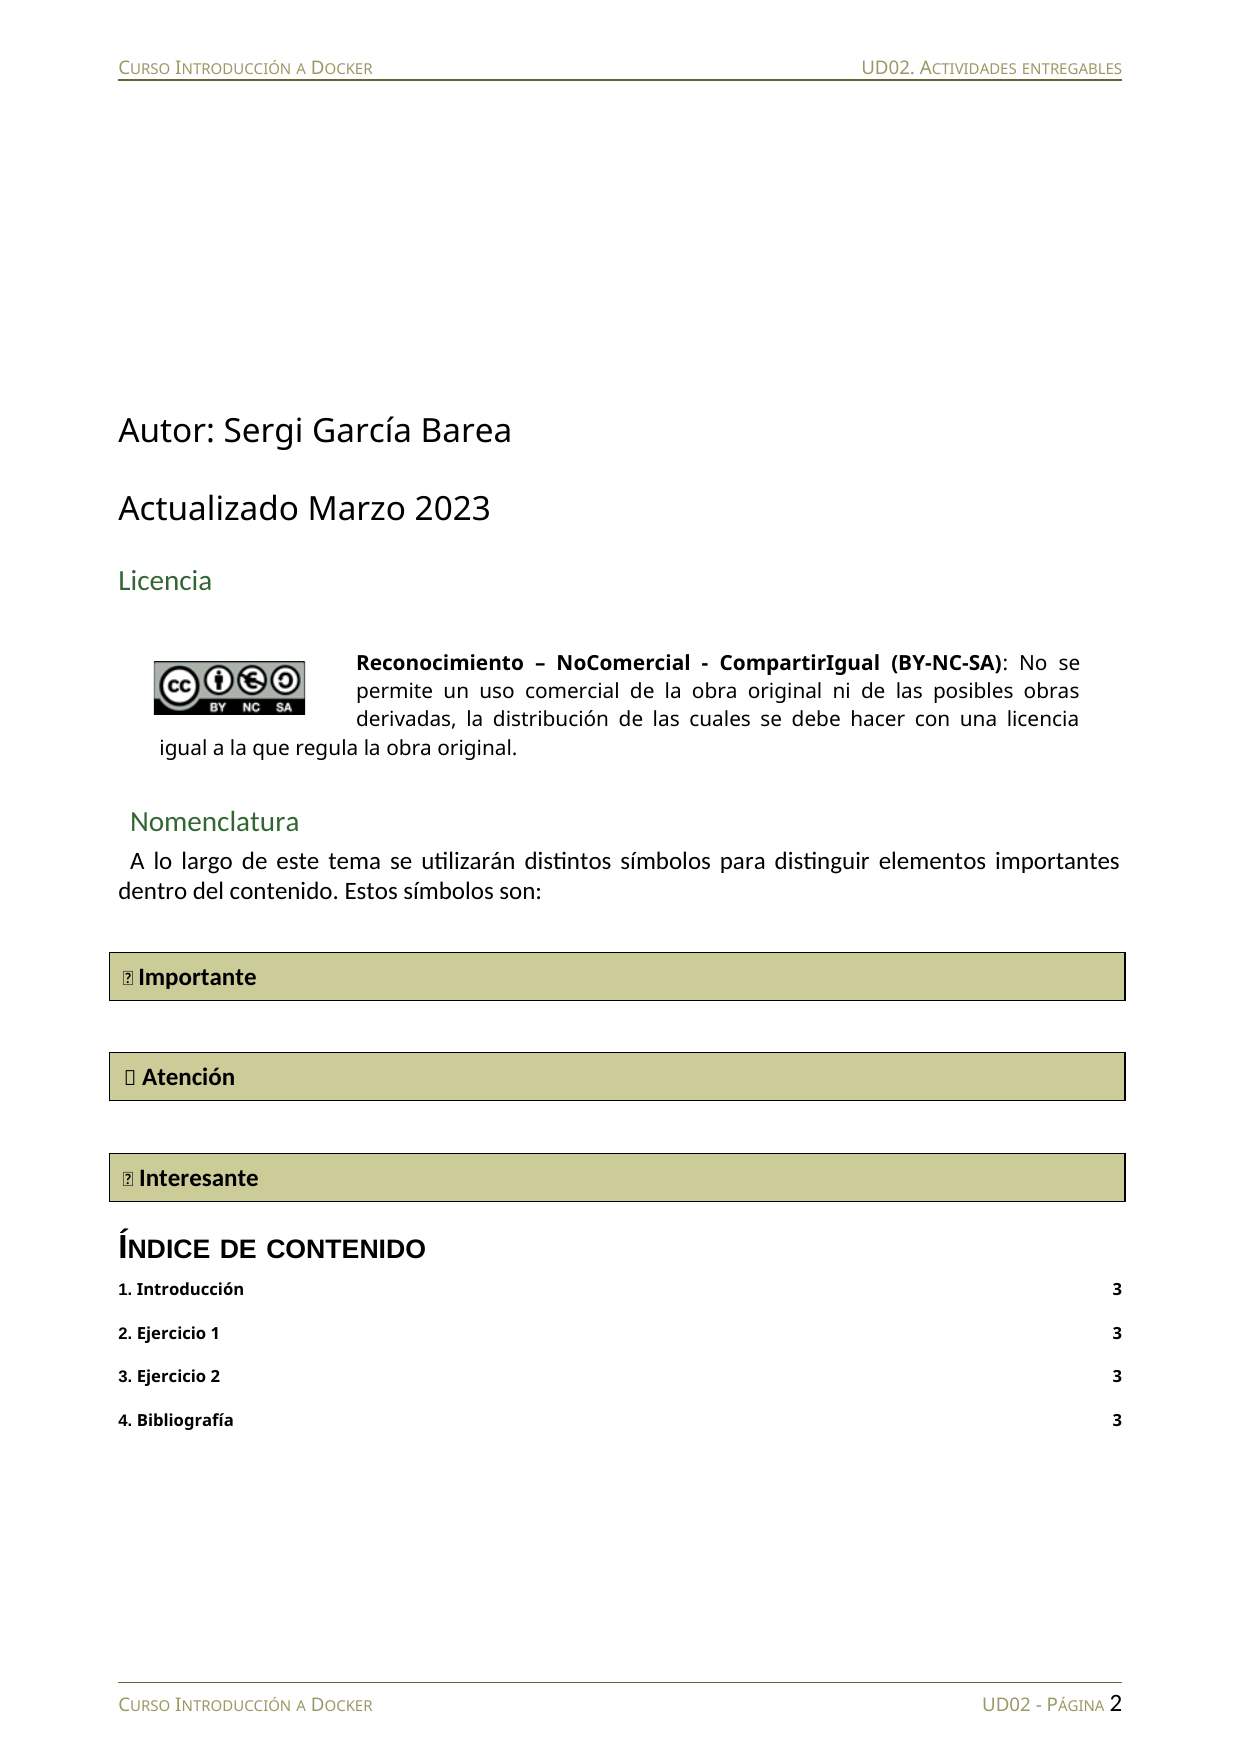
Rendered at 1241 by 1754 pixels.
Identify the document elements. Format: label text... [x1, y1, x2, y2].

text Nomenclatura [118, 803, 1122, 838]
text ❕ Atención [110, 1053, 1124, 1100]
text 💬 Interesante [110, 1154, 1124, 1201]
text A lo largo de este tema se utilizarán distintos símbolos para distinguir elementos importantes dentro del contenido. Estos símbolos son: [118, 845, 1122, 906]
text Licencia [118, 562, 1122, 598]
text 2. Ejercicio 1 3 [118, 1321, 1122, 1344]
picture [153, 661, 306, 715]
text Índice de contenido [118, 1227, 1122, 1265]
text Reconocimiento – NoComercial - CompartirIgual (BY-NC-SA): No se permite un uso comercial de la obra original ni de las posibles obras derivadas, la distribución de las cuales se debe hacer con una licencia igual a la que regula la obra original. [159, 648, 1080, 761]
text 1. Introducción 3 [118, 1278, 1122, 1301]
text 📖 Importante [110, 953, 1124, 1000]
text Actualizado Marzo 2023 [118, 485, 1122, 530]
text 3. Ejercicio 2 3 [118, 1365, 1122, 1388]
text Autor: Sergi García Barea [118, 407, 1122, 453]
text 4. Bibliografía 3 [118, 1408, 1122, 1431]
